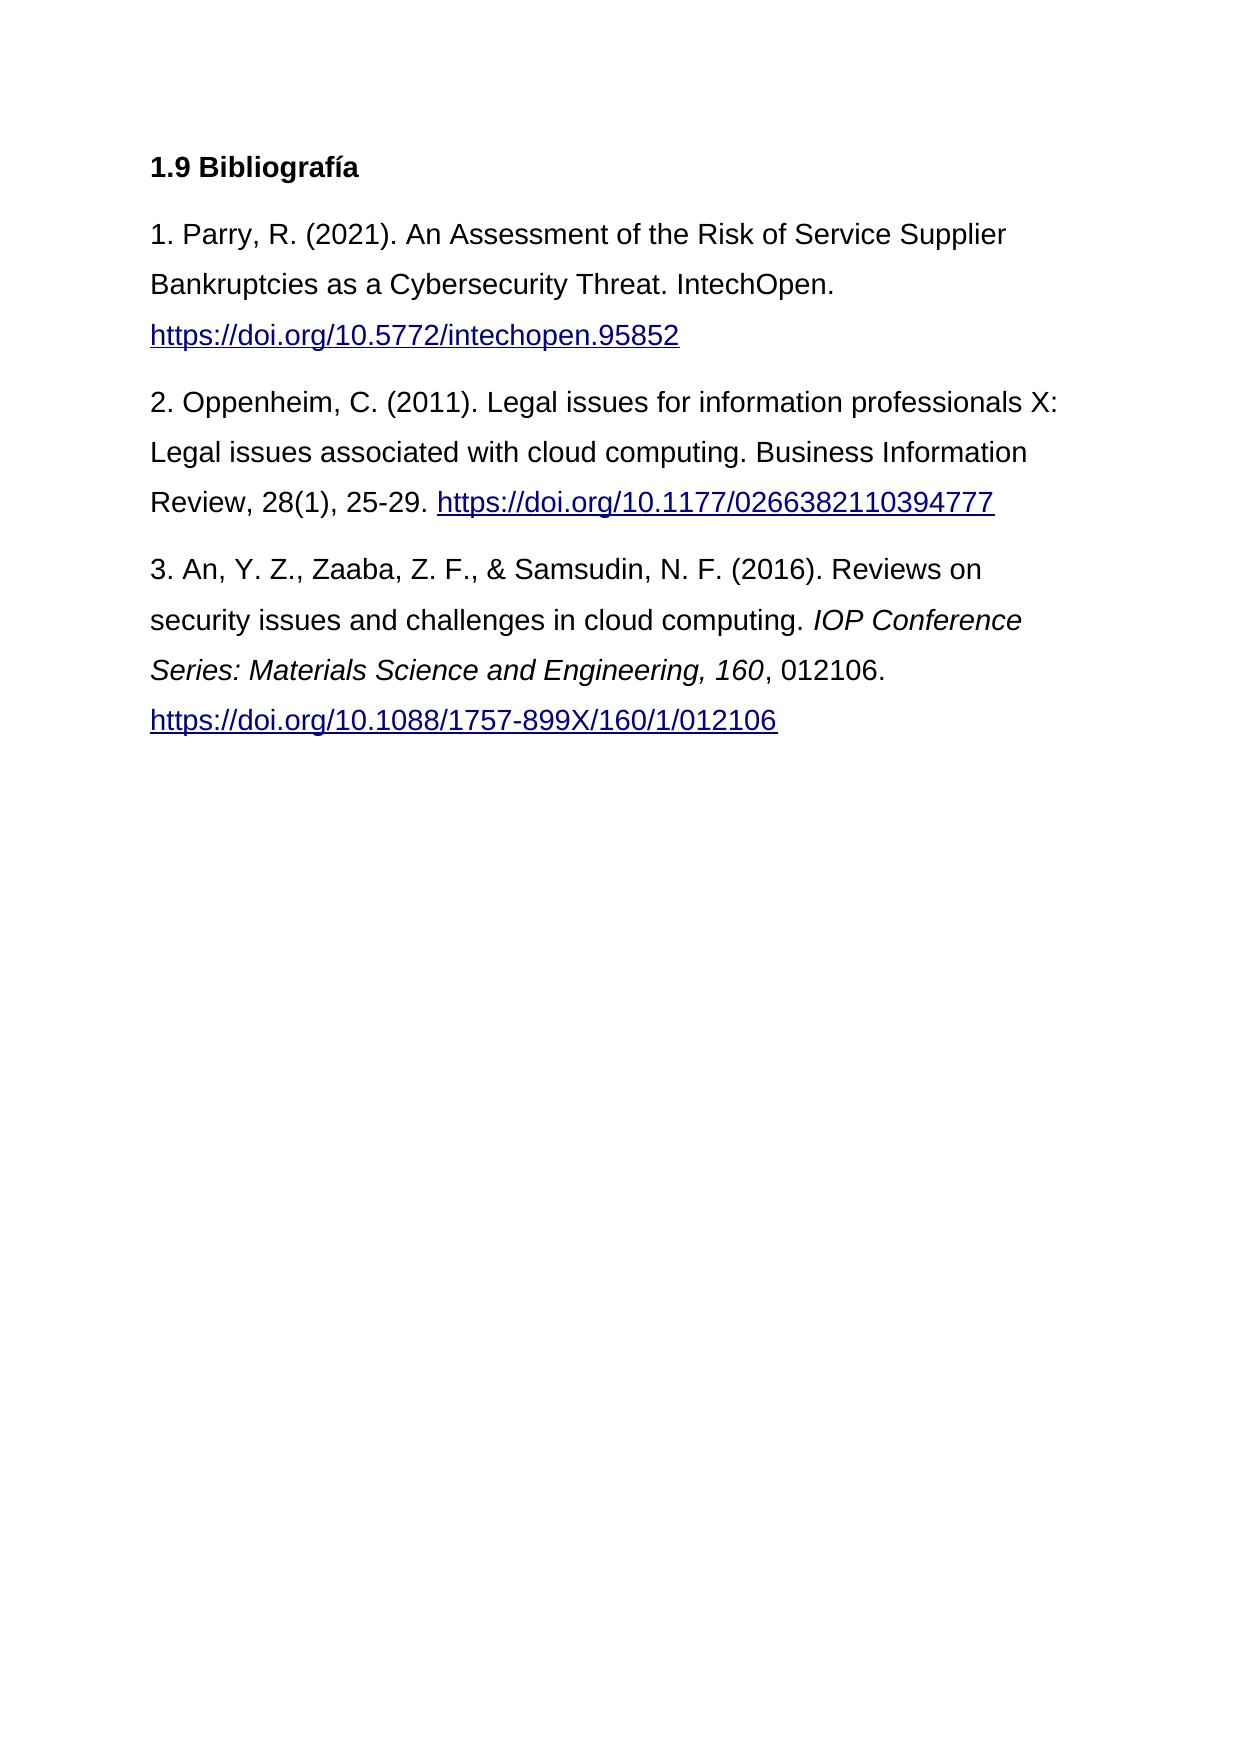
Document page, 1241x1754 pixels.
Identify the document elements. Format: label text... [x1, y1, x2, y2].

text 3. An, Y. Z., Zaaba, Z. F., & Samsudin, N. F. (2016). Reviews on security issues and challenges in cloud computing. IOP Conference Series: Materials Science and Engineering, 160, 012106. https://doi.org/10.1088/1757-899X/160/1/012106 [150, 552, 1090, 737]
text 2. Oppenheim, C. (2011). Legal issues for information professionals X: Legal issues associated with cloud computing. Business Information Review, 28(1), 25-29. https://doi.org/10.1177/0266382110394777 [150, 384, 1090, 519]
text 1.9 Bibliografía [150, 150, 1090, 183]
text 1. Parry, R. (2021). An Assessment of the Risk of Service Supplier Bankruptcies as a Cybersecurity Threat. IntechOpen. https://doi.org/10.5772/intechopen.95852 [150, 217, 1090, 351]
